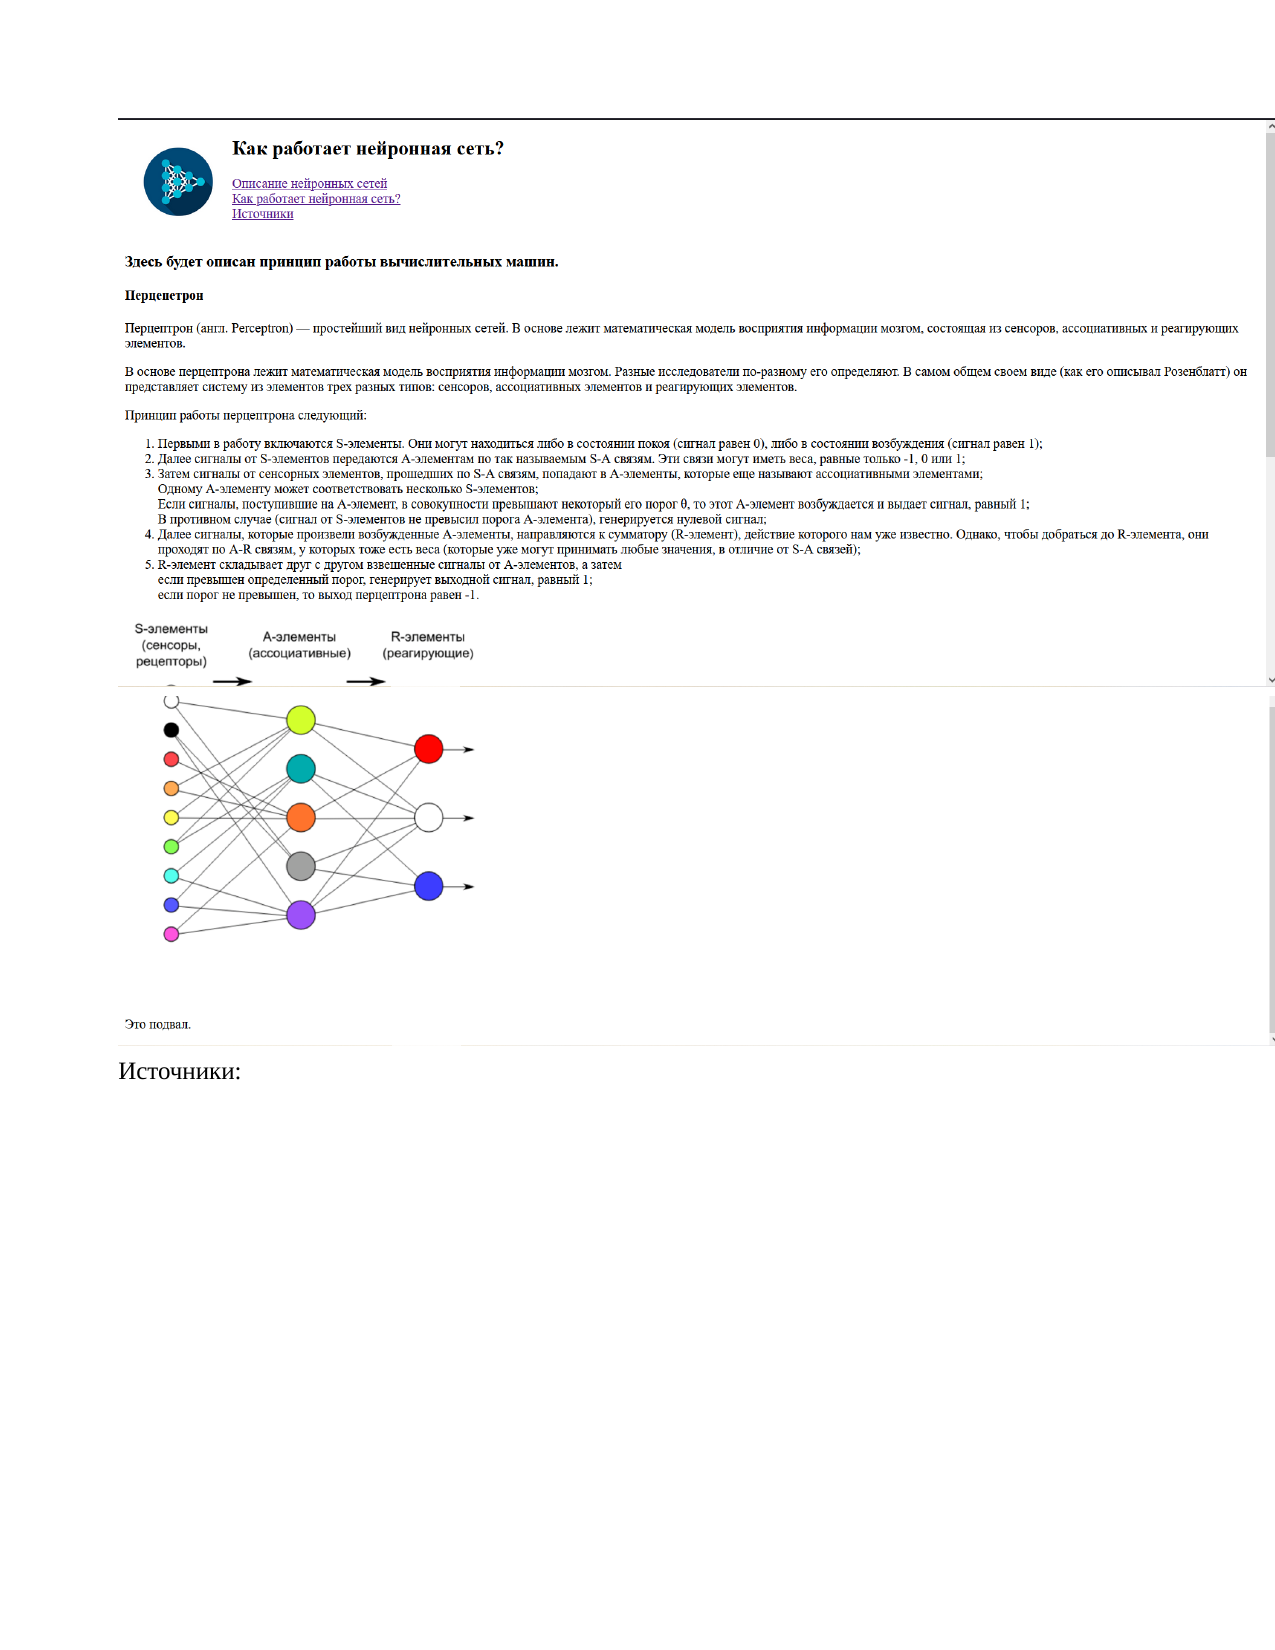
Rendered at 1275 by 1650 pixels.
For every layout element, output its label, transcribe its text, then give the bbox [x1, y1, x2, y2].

text Источники: [118, 1056, 1157, 1084]
